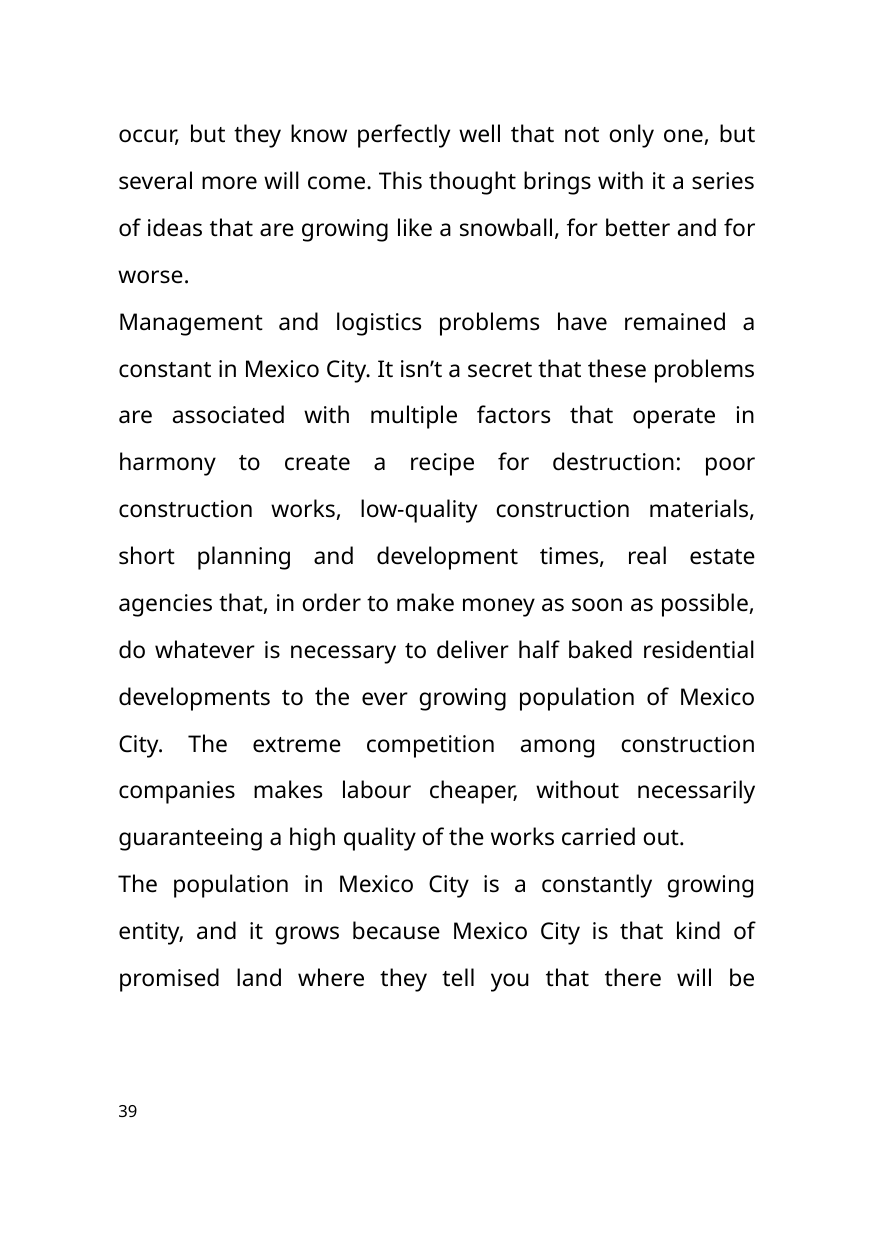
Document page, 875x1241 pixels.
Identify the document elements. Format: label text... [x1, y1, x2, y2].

text Management and logistics problems have remained a constant in Mexico City. It isn’t a secret that these problems are associated with multiple factors that operate in harmony to create a recipe for destruction: poor construction works, low-quality construction materials, short planning and development times, real estate agencies that, in order to make money as soon as possible, do whatever is necessary to deliver half baked residential developments to the ever growing population of Mexico City. The extreme competition among construction companies makes labour cheaper, without necessarily guaranteeing a high quality of the works carried out. [118, 306, 756, 852]
text occur, but they know perfectly well that not only one, but several more will come. This thought brings with it a series of ideas that are growing like a snowball, for better and for worse. [118, 118, 756, 290]
text The population in Mexico City is a constantly growing entity, and it grows because Mexico City is that kind of promised land where they tell you that there will be [118, 868, 756, 993]
